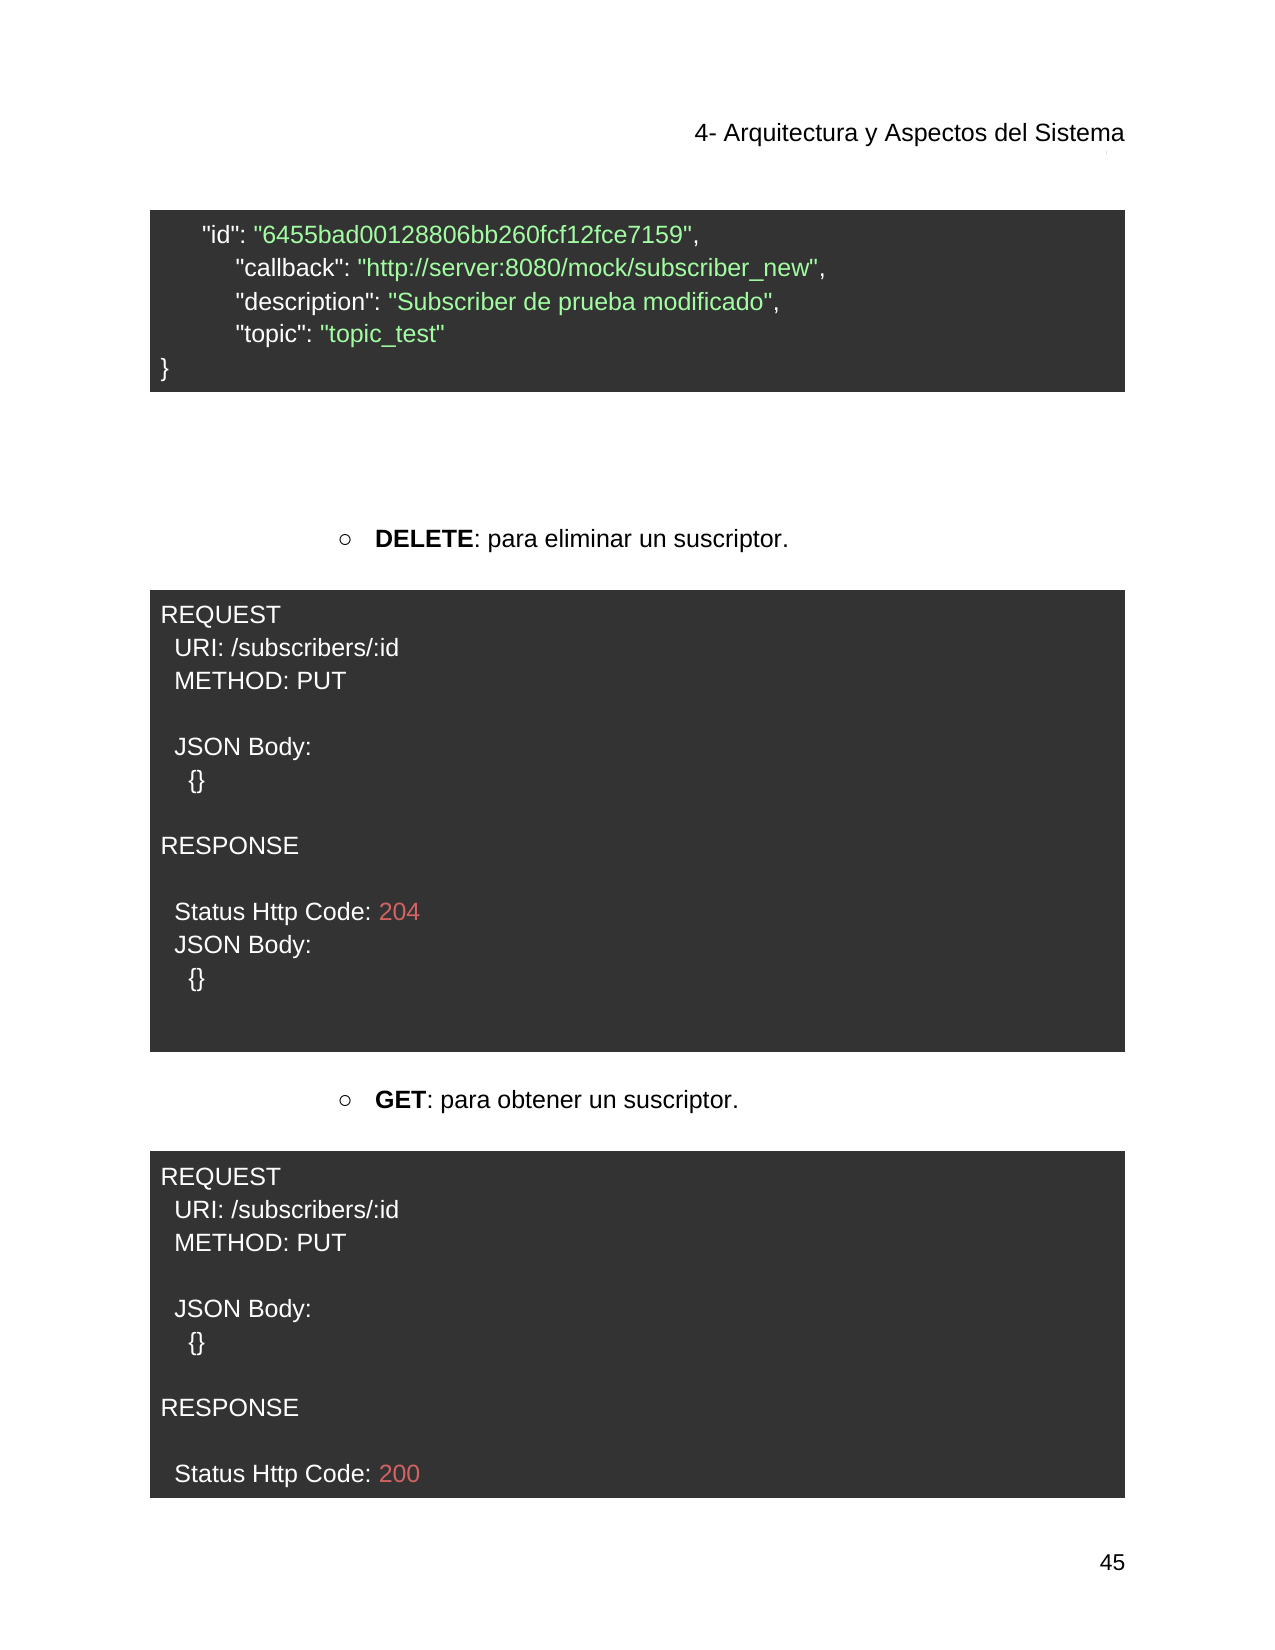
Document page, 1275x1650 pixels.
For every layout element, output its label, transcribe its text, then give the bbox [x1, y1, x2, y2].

list GET: para obtener un suscriptor. [337, 1085, 1125, 1114]
table_header REQUEST URI: /subscribers/:id METHOD: PUT JSON Body: {} RESPONSE Status Http Code: 200 [150, 1151, 1125, 1498]
table_header REQUEST URI: /subscribers/:id METHOD: PUT JSON Body: {} RESPONSE Status Http Code: 204 JSON Body: {} [150, 590, 1125, 1003]
table_header "id": "6455bad00128806bb260fcf12fce7159", "callback": "http://server:8080/mock/subscriber_new", "description": "Subscriber de prueba modificado", "topic": "topic_test" } [150, 210, 1125, 392]
list DELETE: para eliminar un suscriptor. [337, 524, 1125, 552]
table_cell [150, 1003, 1125, 1052]
